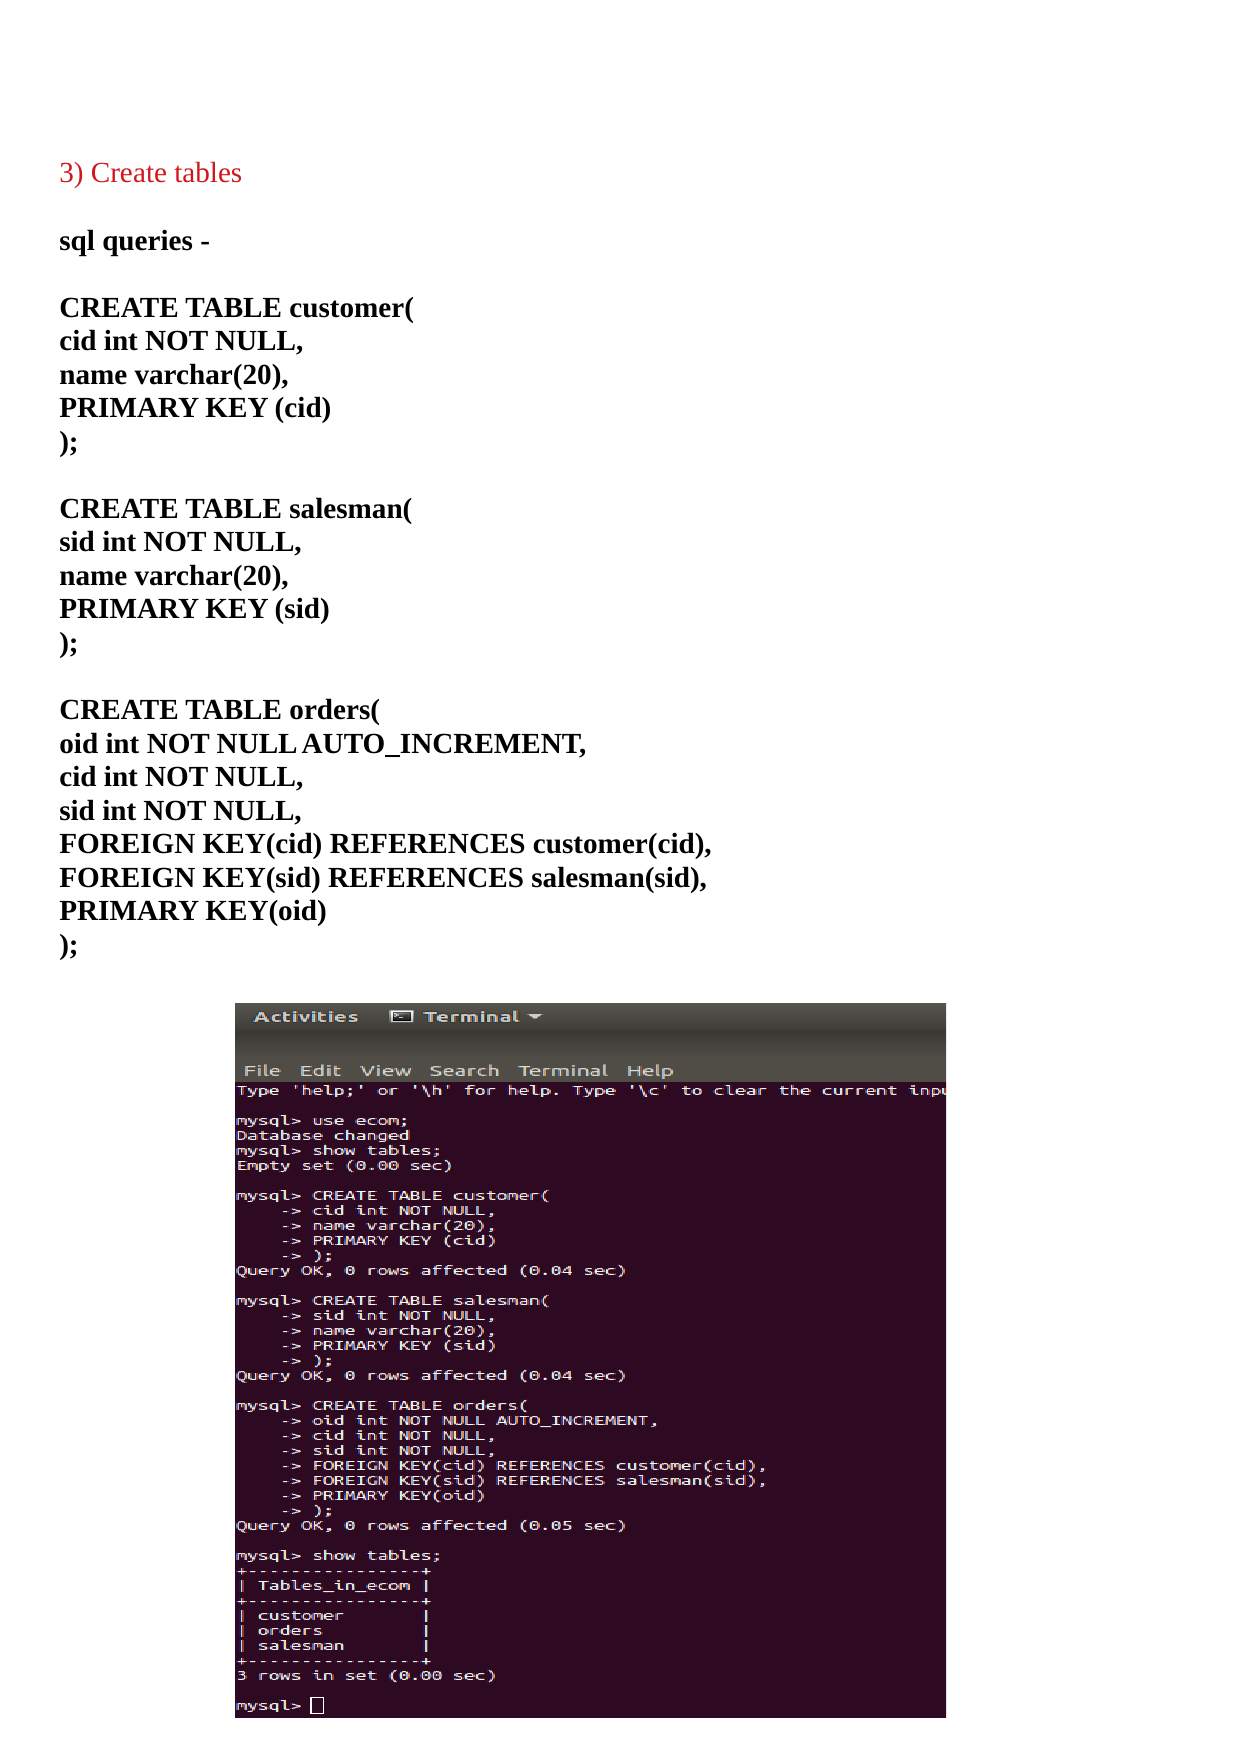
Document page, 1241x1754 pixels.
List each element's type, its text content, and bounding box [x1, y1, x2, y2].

text CREATE TABLE salesman( [59, 491, 1122, 524]
text PRIMARY KEY (cid) [59, 390, 1122, 424]
text PRIMARY KEY (sid) [59, 592, 1122, 625]
text ); [59, 625, 1122, 659]
text FOREIGN KEY(cid) REFERENCES customer(cid), [59, 826, 1122, 860]
text CREATE TABLE orders( [59, 692, 1122, 726]
text sql queries - [59, 223, 1122, 256]
text PRIMARY KEY(oid) [59, 893, 1122, 927]
text FOREIGN KEY(sid) REFERENCES salesman(sid), [59, 860, 1122, 893]
text ); [59, 424, 1122, 457]
text cid int NOT NULL, [59, 323, 1122, 357]
text name varchar(20), [59, 558, 1122, 592]
text ); [59, 927, 1122, 961]
text sid int NOT NULL, [59, 793, 1122, 826]
text cid int NOT NULL, [59, 759, 1122, 793]
text CREATE TABLE customer( [59, 290, 1122, 323]
text sid int NOT NULL, [59, 524, 1122, 558]
text 3) Create tables [59, 156, 1122, 189]
text oid int NOT NULL AUTO_INCREMENT, [59, 726, 1122, 759]
text name varchar(20), [59, 357, 1122, 390]
